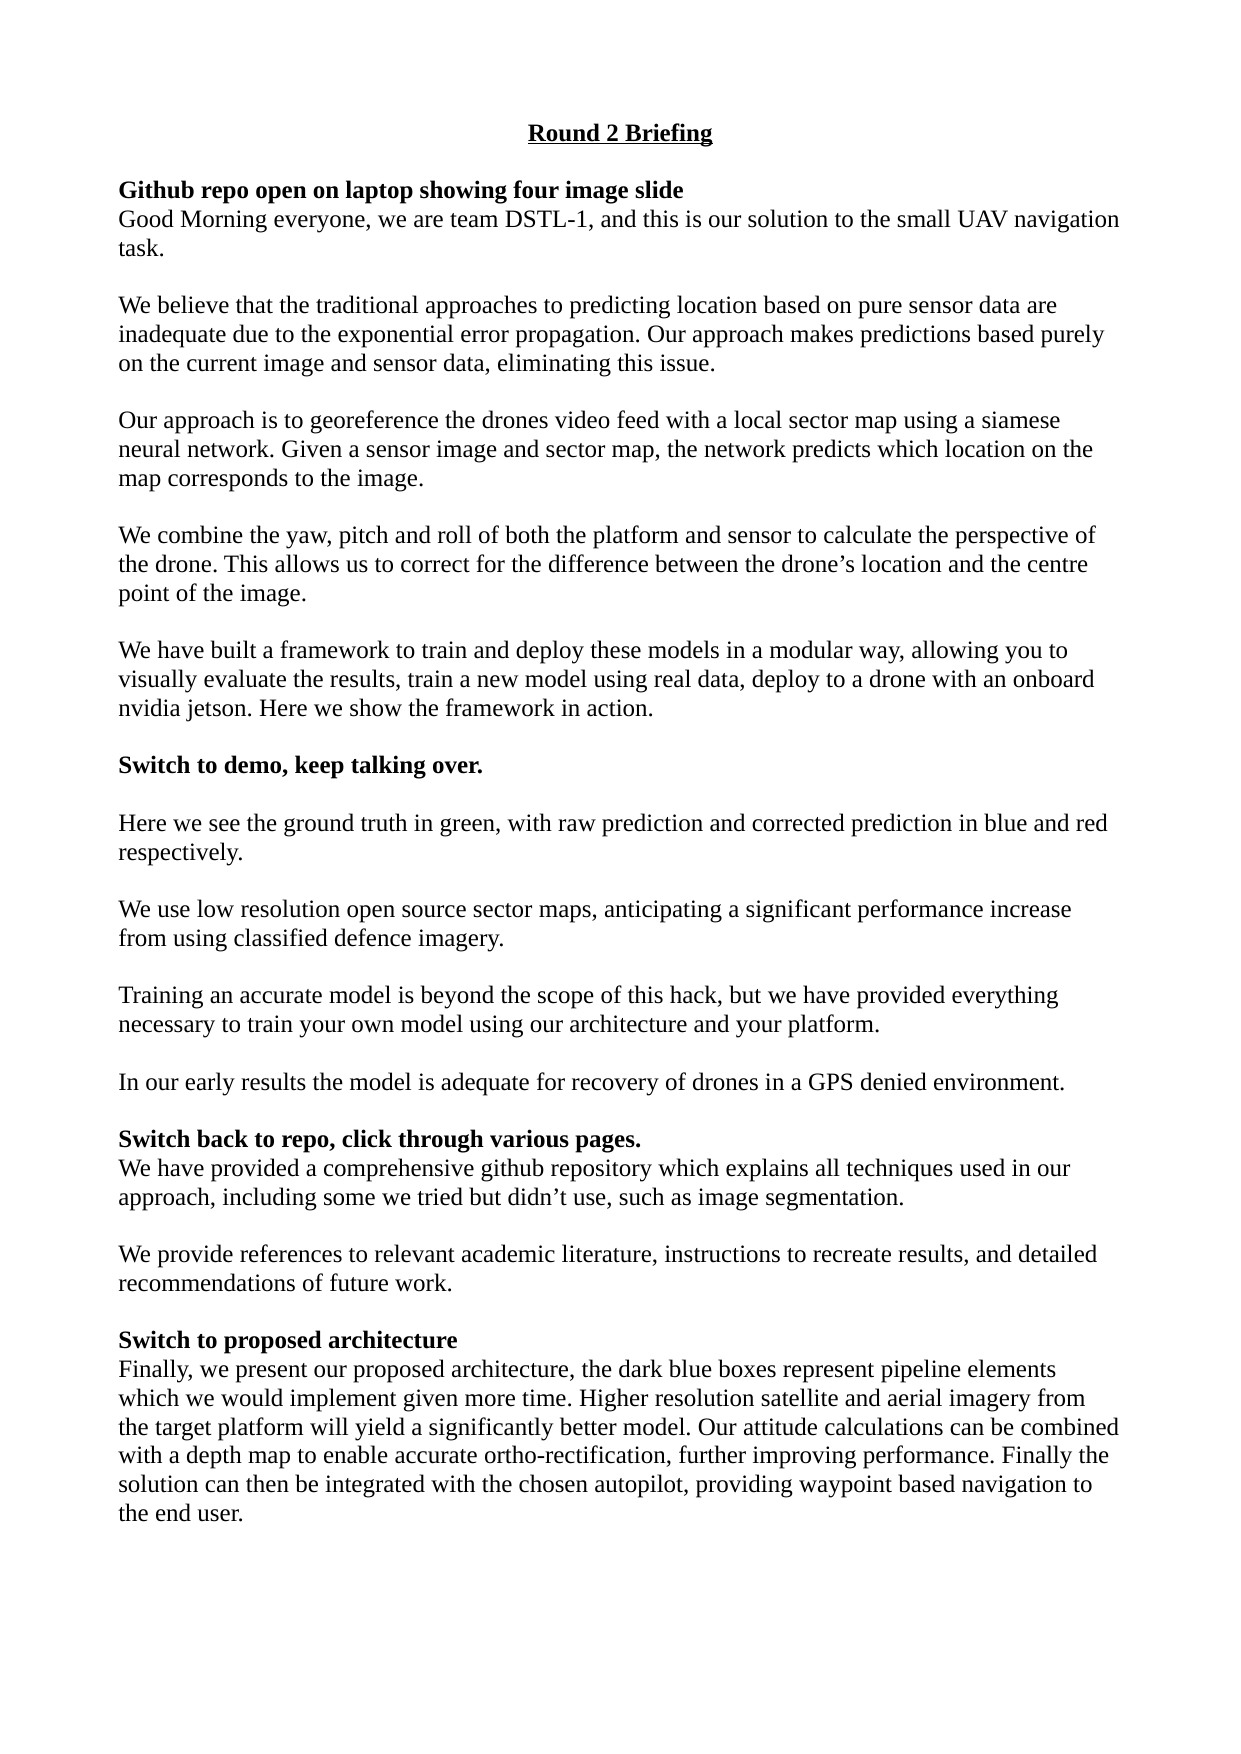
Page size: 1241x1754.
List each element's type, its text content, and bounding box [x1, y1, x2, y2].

text We have provided a comprehensive github repository which explains all techniques used in our approach, including some we tried but didn’t use, such as image segmentation. [118, 1153, 1122, 1211]
text Here we see the ground truth in green, with raw prediction and corrected prediction in blue and red respectively. [118, 808, 1122, 866]
text Training an accurate model is beyond the scope of this hack, but we have provided everything [118, 981, 1122, 1009]
text Our approach is to georeference the drones video feed with a local sector map using a siamese neural network. Given a sensor image and sector map, the network predicts which location on the map corresponds to the image. [118, 406, 1122, 492]
text We believe that the traditional approaches to predicting location based on pure sensor data are inadequate due to the exponential error propagation. Our approach makes predictions based purely on the current image and sensor data, eliminating this issue. [118, 291, 1122, 377]
text We provide references to relevant academic literature, instructions to recreate results, and detailed recommendations of future work. [118, 1239, 1122, 1297]
text necessary to train your own model using our architecture and your platform. [118, 1009, 1122, 1038]
text We have built a framework to train and deploy these models in a modular way, allowing you to [118, 636, 1122, 664]
text Switch back to repo, click through various pages. [118, 1124, 1122, 1153]
text We use low resolution open source sector maps, anticipating a significant performance increase from using classified defence imagery. [118, 894, 1122, 952]
text We combine the yaw, pitch and roll of both the platform and sensor to calculate the perspective of the drone. This allows us to correct for the difference between the drone’s location and the centre point of the image. [118, 521, 1122, 607]
text Switch to proposed architecture [118, 1326, 1122, 1354]
text visually evaluate the results, train a new model using real data, deploy to a drone with an onboard nvidia jetson. Here we show the framework in action. [118, 664, 1122, 722]
text In our early results the model is adequate for recovery of drones in a GPS denied environment. [118, 1067, 1122, 1096]
text Finally, we present our proposed architecture, the dark blue boxes represent pipeline elements which we would implement given more time. Higher resolution satellite and aerial imagery from the target platform will yield a significantly better model. Our attitude calculations can be combined with a depth map to enable accurate ortho-rectification, further improving performance. Finally the solution can then be integrated with the chosen autopilot, providing waypoint based navigation to the end user. [118, 1354, 1122, 1527]
text Github repo open on laptop showing four image slide [118, 176, 1122, 204]
text Switch to demo, keep talking over. [118, 751, 1122, 779]
text Good Morning everyone, we are team DSTL-1, and this is our solution to the small UAV navigation task. [118, 204, 1122, 262]
text Round 2 Briefing [118, 118, 1122, 147]
